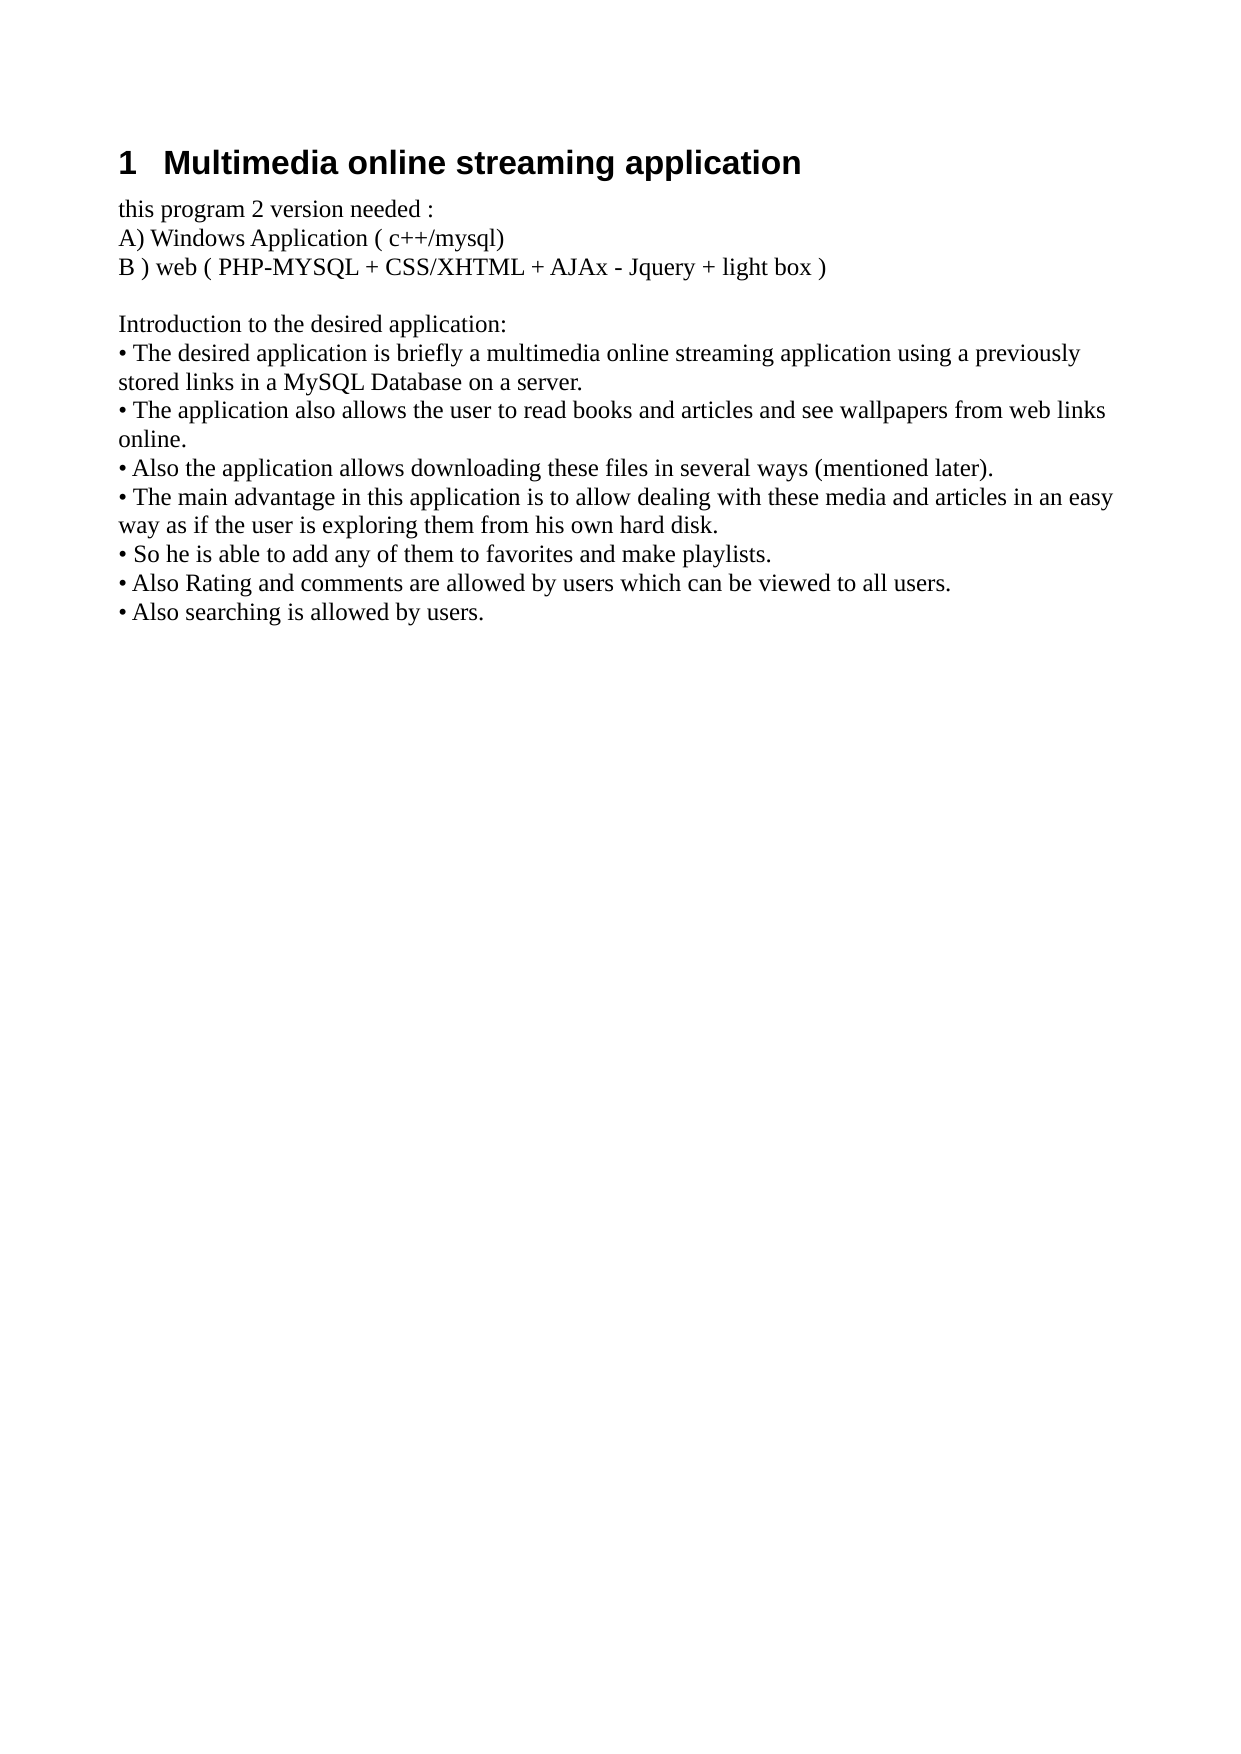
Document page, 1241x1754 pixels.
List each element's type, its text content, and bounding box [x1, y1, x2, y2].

text this program 2 version needed : A) Windows Application ( c++/mysql) B ) web ( PHP-MYSQL + CSS/XHTML + AJAx - Jquery + light box ) Introduction to the desired application: • The desired application is briefly a multimedia online streaming application using a previously stored links in a MySQL Database on a server. • The application also allows the user to read books and articles and see wallpapers from web links online. • Also the application allows downloading these files in several ways (mentioned later). • The main advantage in this application is to allow dealing with these media and articles in an easy way as if the user is exploring them from his own hard disk. • So he is able to add any of them to favorites and make playlists. • Also Rating and comments are allowed by users which can be viewed to all users. • Also searching is allowed by users. [118, 194, 1122, 626]
subtitle Multimedia online streaming application [118, 143, 1122, 182]
